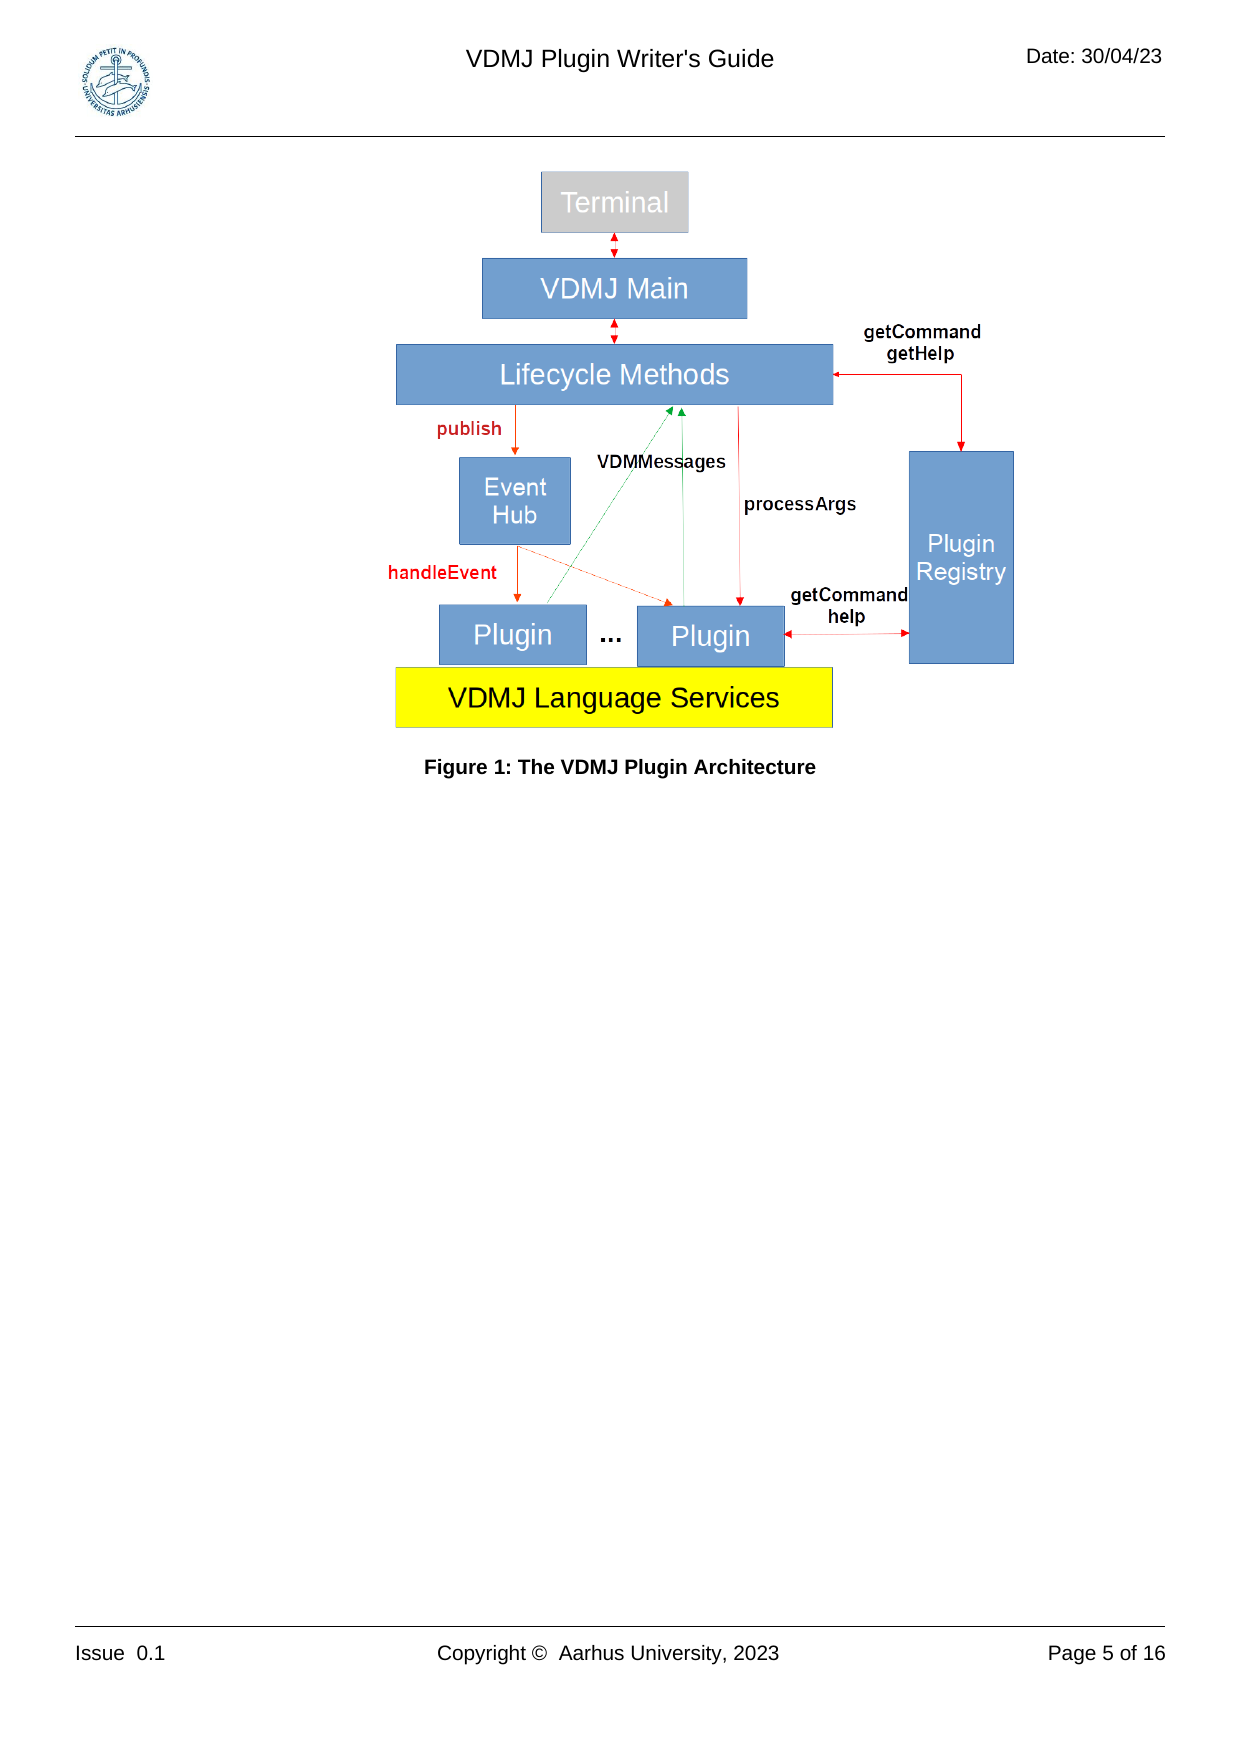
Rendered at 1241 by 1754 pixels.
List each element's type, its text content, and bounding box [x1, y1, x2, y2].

picture [78, 44, 153, 120]
text Figure 1: The VDMJ Plugin Architecture [218, 733, 1022, 779]
picture [218, 164, 1023, 733]
